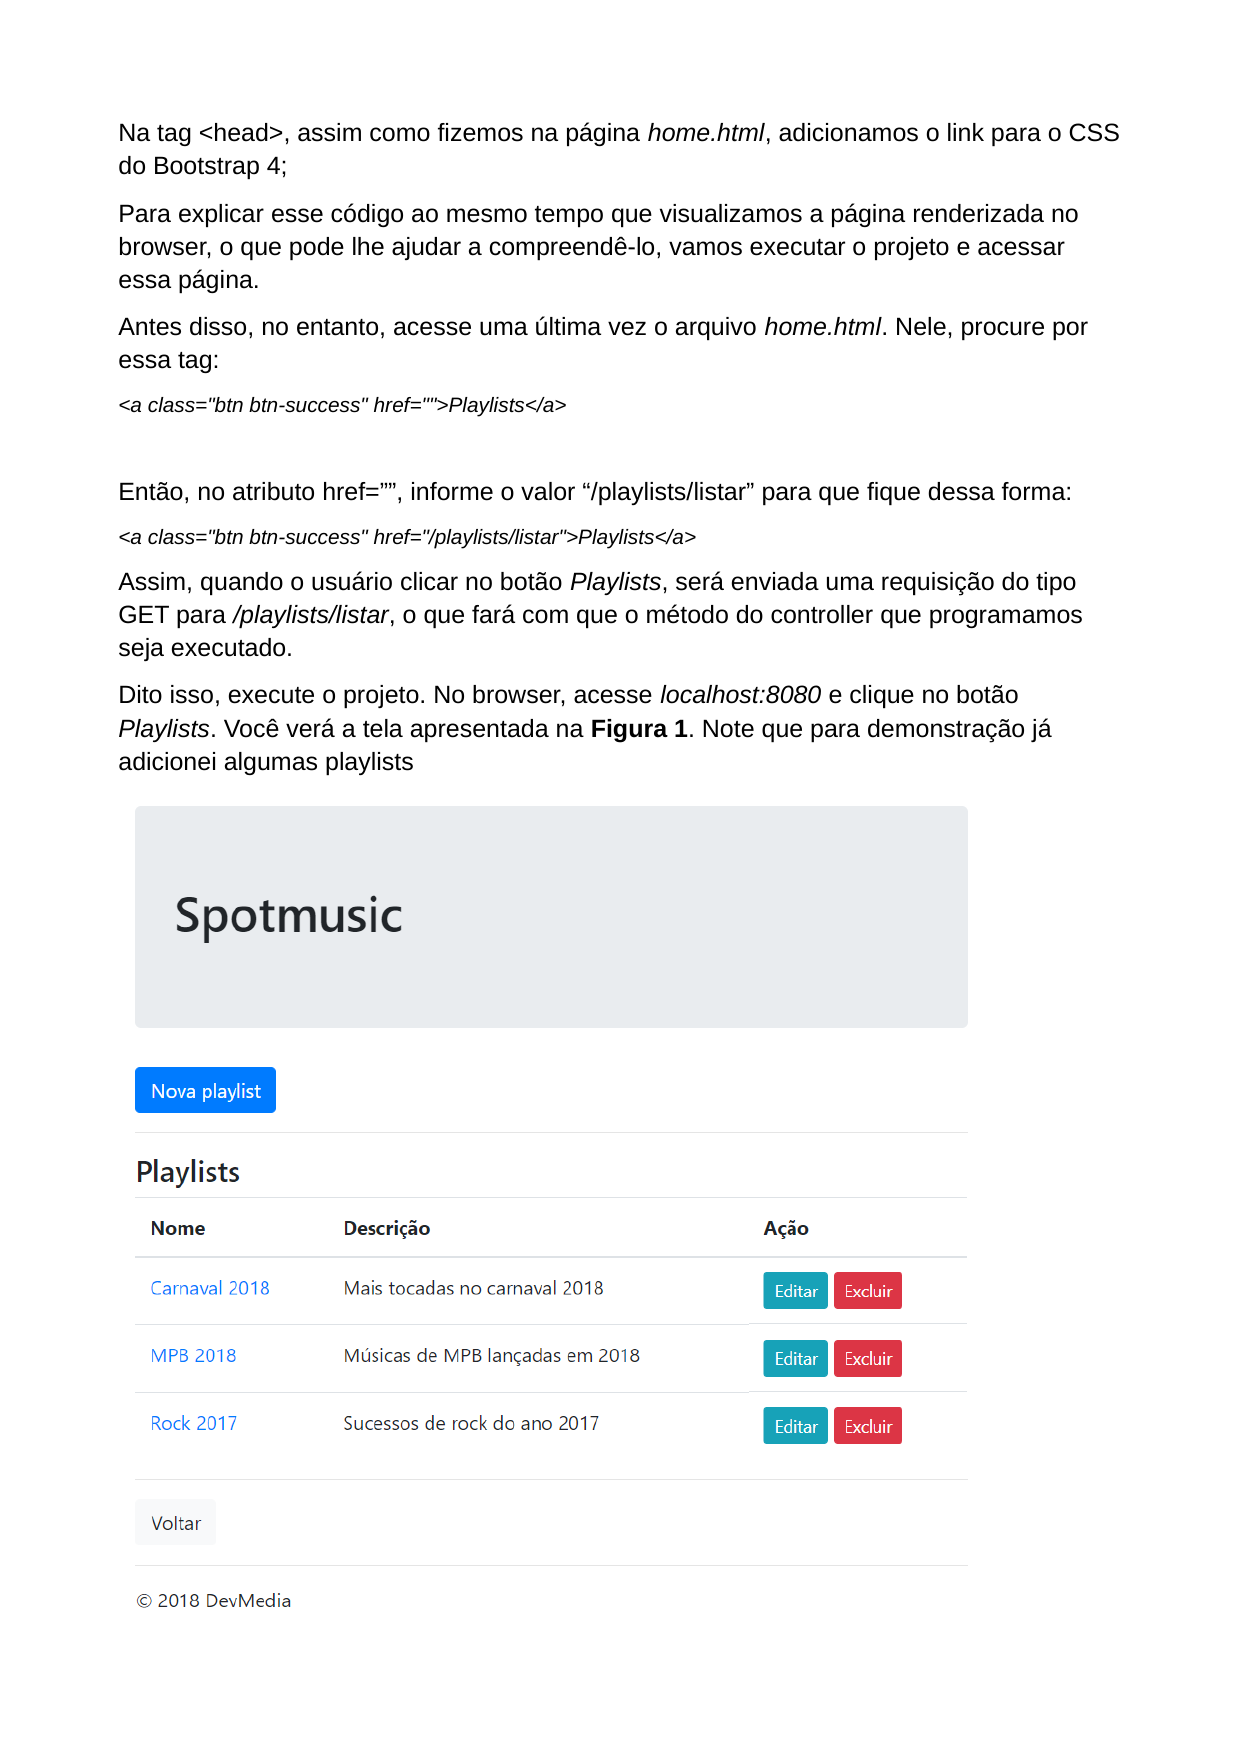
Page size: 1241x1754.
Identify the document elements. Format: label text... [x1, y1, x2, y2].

text Então, no atributo href=””, informe o valor “/playlists/listar” para que fique dessa forma: [118, 477, 1122, 506]
text Para explicar esse código ao mesmo tempo que visualizamos a página renderizada no browser, o que pode lhe ajudar a compreendê-lo, vamos executar o projeto e acessar essa página. [118, 199, 1122, 293]
text Antes disso, no entanto, acesse uma última vez o arquivo home.html. Nele, procure por essa tag: [118, 312, 1122, 374]
picture [125, 795, 984, 1628]
text <a class="btn btn-success" href="">Playlists</a> [118, 393, 1122, 417]
text Dito isso, execute o projeto. No browser, acesse localhost:8080 e clique no botão Playlists. Você verá a tela apresentada na Figura 1. Note que para demonstração já adicionei algumas playlists [118, 681, 1122, 775]
text Assim, quando o usuário clicar no botão Playlists, será enviada uma requisição do tipo GET para /playlists/listar, o que fará com que o método do controller que programamos seja executado. [118, 567, 1122, 662]
text Na tag <head>, assim como fizemos na página home.html, adicionamos o link para o CSS do Bootstrap 4; [118, 118, 1122, 180]
text <a class="btn btn-success" href="/playlists/listar">Playlists</a> [118, 525, 1122, 549]
